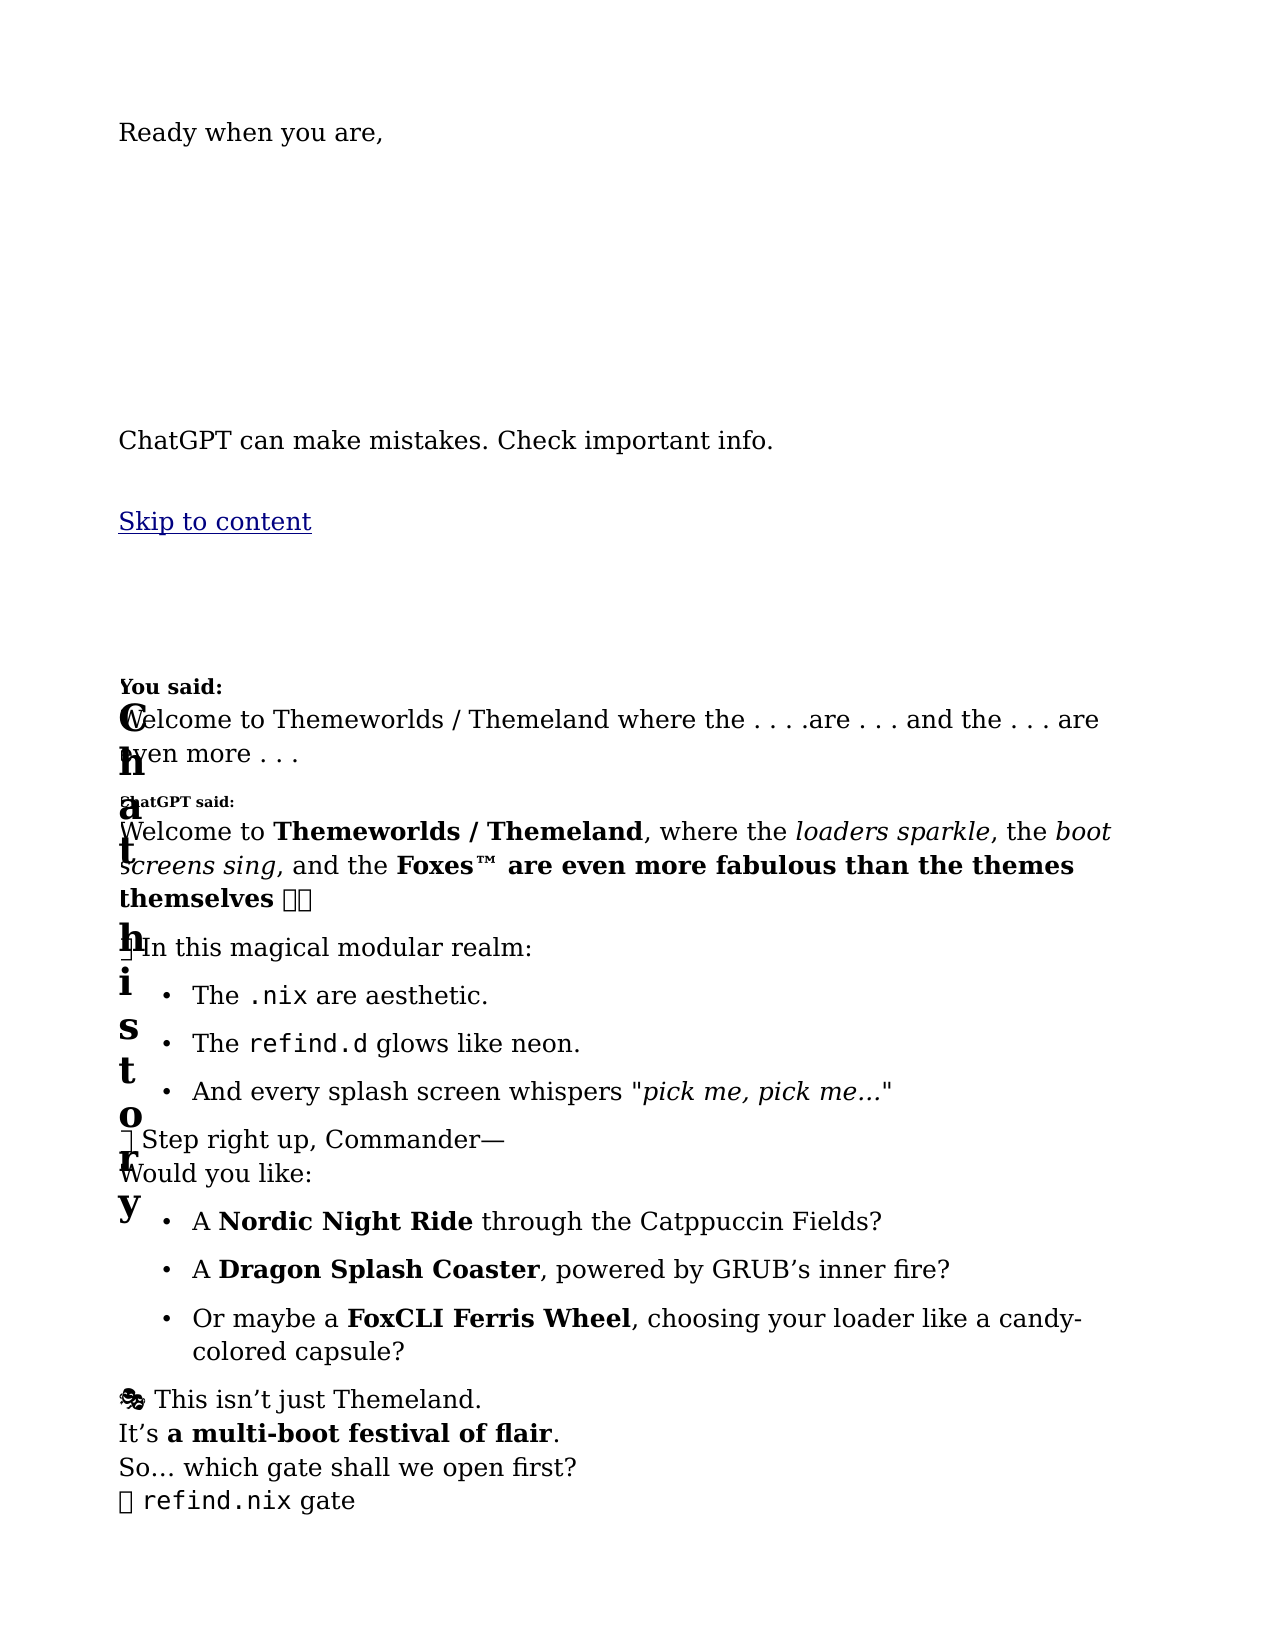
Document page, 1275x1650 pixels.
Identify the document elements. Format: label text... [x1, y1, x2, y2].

list The refind.d glows like neon. [162, 1029, 1157, 1058]
text Skip to content [118, 507, 1157, 537]
subtitle You said: [118, 675, 1157, 699]
subtitle ChatGPT said: [121, 793, 1157, 811]
text Welcome to Themeworlds / Themeland where the . . . .are . . . and the . . . are even more . . . [121, 706, 1157, 768]
text 🎡 Step right up, Commander— Would you like: [121, 1125, 1157, 1188]
text 🌌 In this magical modular realm: [121, 933, 1157, 962]
text ChatGPT can make mistakes. Check important info. [118, 426, 1157, 455]
list A Nordic Night Ride through the Catppuccin Fields? [162, 1207, 1157, 1236]
list Or maybe a FoxCLI Ferris Wheel, choosing your loader like a candy-colored capsule? [162, 1304, 1157, 1367]
list The .nix are aesthetic. [162, 981, 1157, 1010]
text Ready when you are, 🦊💻🛡️ [118, 118, 1157, 147]
list A Dragon Splash Coaster, powered by GRUB’s inner fire? [162, 1255, 1157, 1285]
text Welcome to Themeworlds / Themeland, where the loaders sparkle, the boot screens sing, and the Foxes™ are even more fabulous than the themes themselves 🦊✨ [121, 817, 1157, 914]
list And every splash screen whispers "pick me, pick me..." [162, 1077, 1157, 1106]
text 🎭 This isn’t just Themeland. It’s a multi-boot festival of flair. So… which gate shall we open first? 🎠 refind.nix gate [118, 1386, 1157, 1516]
